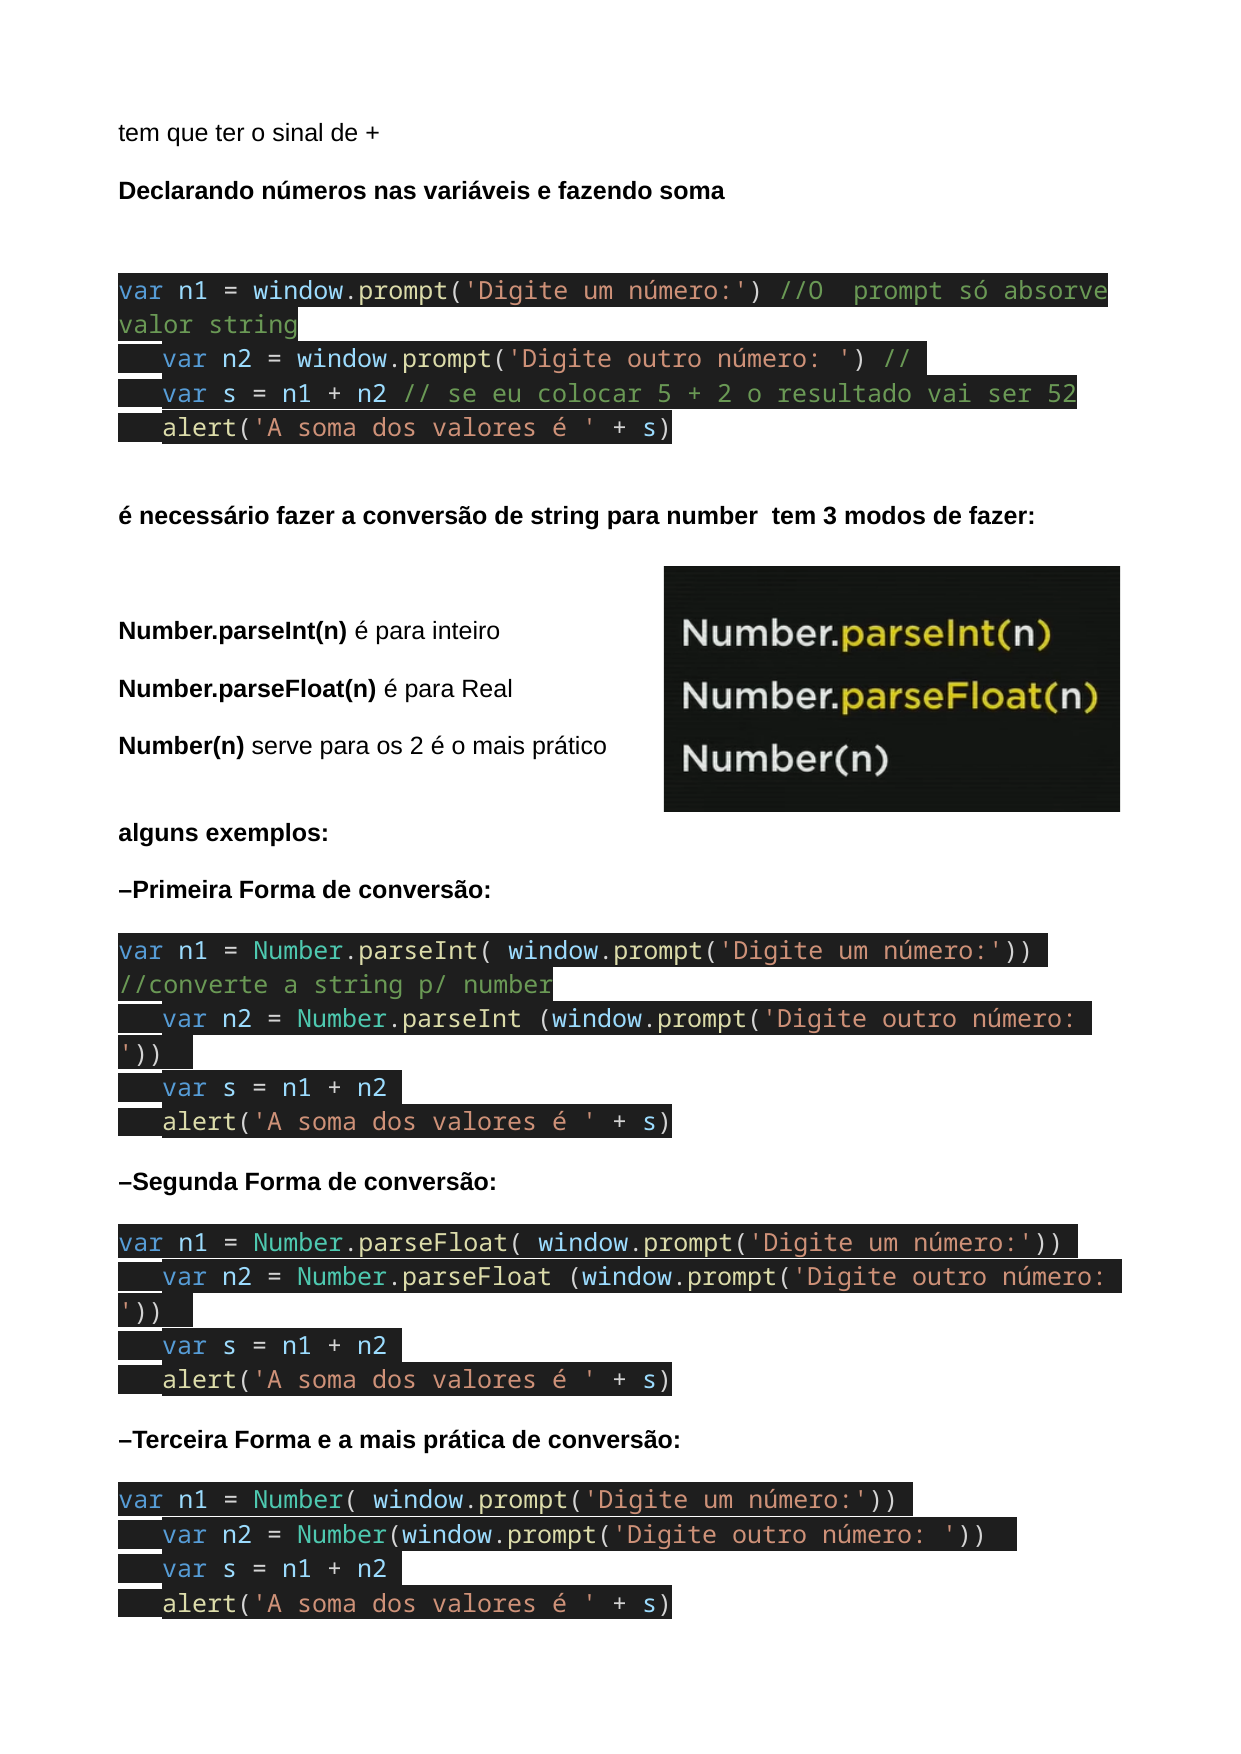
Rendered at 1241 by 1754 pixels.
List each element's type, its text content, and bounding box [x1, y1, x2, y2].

picture [663, 566, 1121, 812]
text –Segunda Forma de conversão: [118, 1167, 1122, 1196]
text Number(n) serve para os 2 é o mais prático [118, 731, 663, 760]
text tem que ter o sinal de + [118, 118, 1122, 147]
text var n2 = Number.parseFloat (window.prompt('Digite outro número: ')) [118, 1258, 1122, 1327]
text var s = n1 + n2 [118, 1069, 1122, 1104]
text alert('A soma dos valores é ' + s) [118, 1585, 1122, 1619]
text é necessário fazer a conversão de string para number tem 3 modos de fazer: [118, 501, 1122, 530]
text alert('A soma dos valores é ' + s) [118, 1104, 1122, 1138]
text –Terceira Forma e a mais prática de conversão: [118, 1425, 1122, 1453]
text var n2 = Number(window.prompt('Digite outro número: ')) [118, 1516, 1122, 1551]
text alert('A soma dos valores é ' + s) [118, 409, 1122, 444]
text var n2 = Number.parseInt (window.prompt('Digite outro número: ')) [118, 1001, 1122, 1069]
text var n2 = window.prompt('Digite outro número: ') // [118, 341, 1122, 375]
text Number.parseFloat(n) é para Real [118, 674, 663, 702]
text Number.parseInt(n) é para inteiro [118, 616, 663, 645]
text var n1 = Number.parseInt( window.prompt('Digite um número:')) //converte a string p/ number [118, 932, 1122, 1001]
text –Primeira Forma de conversão: [118, 875, 1122, 904]
text var n1 = Number( window.prompt('Digite um número:')) [118, 1482, 1122, 1516]
text alguns exemplos: [118, 817, 1122, 846]
text Declarando números nas variáveis e fazendo soma [118, 176, 1122, 204]
text var n1 = window.prompt('Digite um número:') //O prompt só absorve valor string [118, 272, 1122, 341]
text var n1 = Number.parseFloat( window.prompt('Digite um número:')) [118, 1224, 1122, 1258]
text var s = n1 + n2 [118, 1551, 1122, 1585]
text alert('A soma dos valores é ' + s) [118, 1362, 1122, 1396]
text var s = n1 + n2 // se eu colocar 5 + 2 o resultado vai ser 52 [118, 375, 1122, 409]
text var s = n1 + n2 [118, 1327, 1122, 1362]
